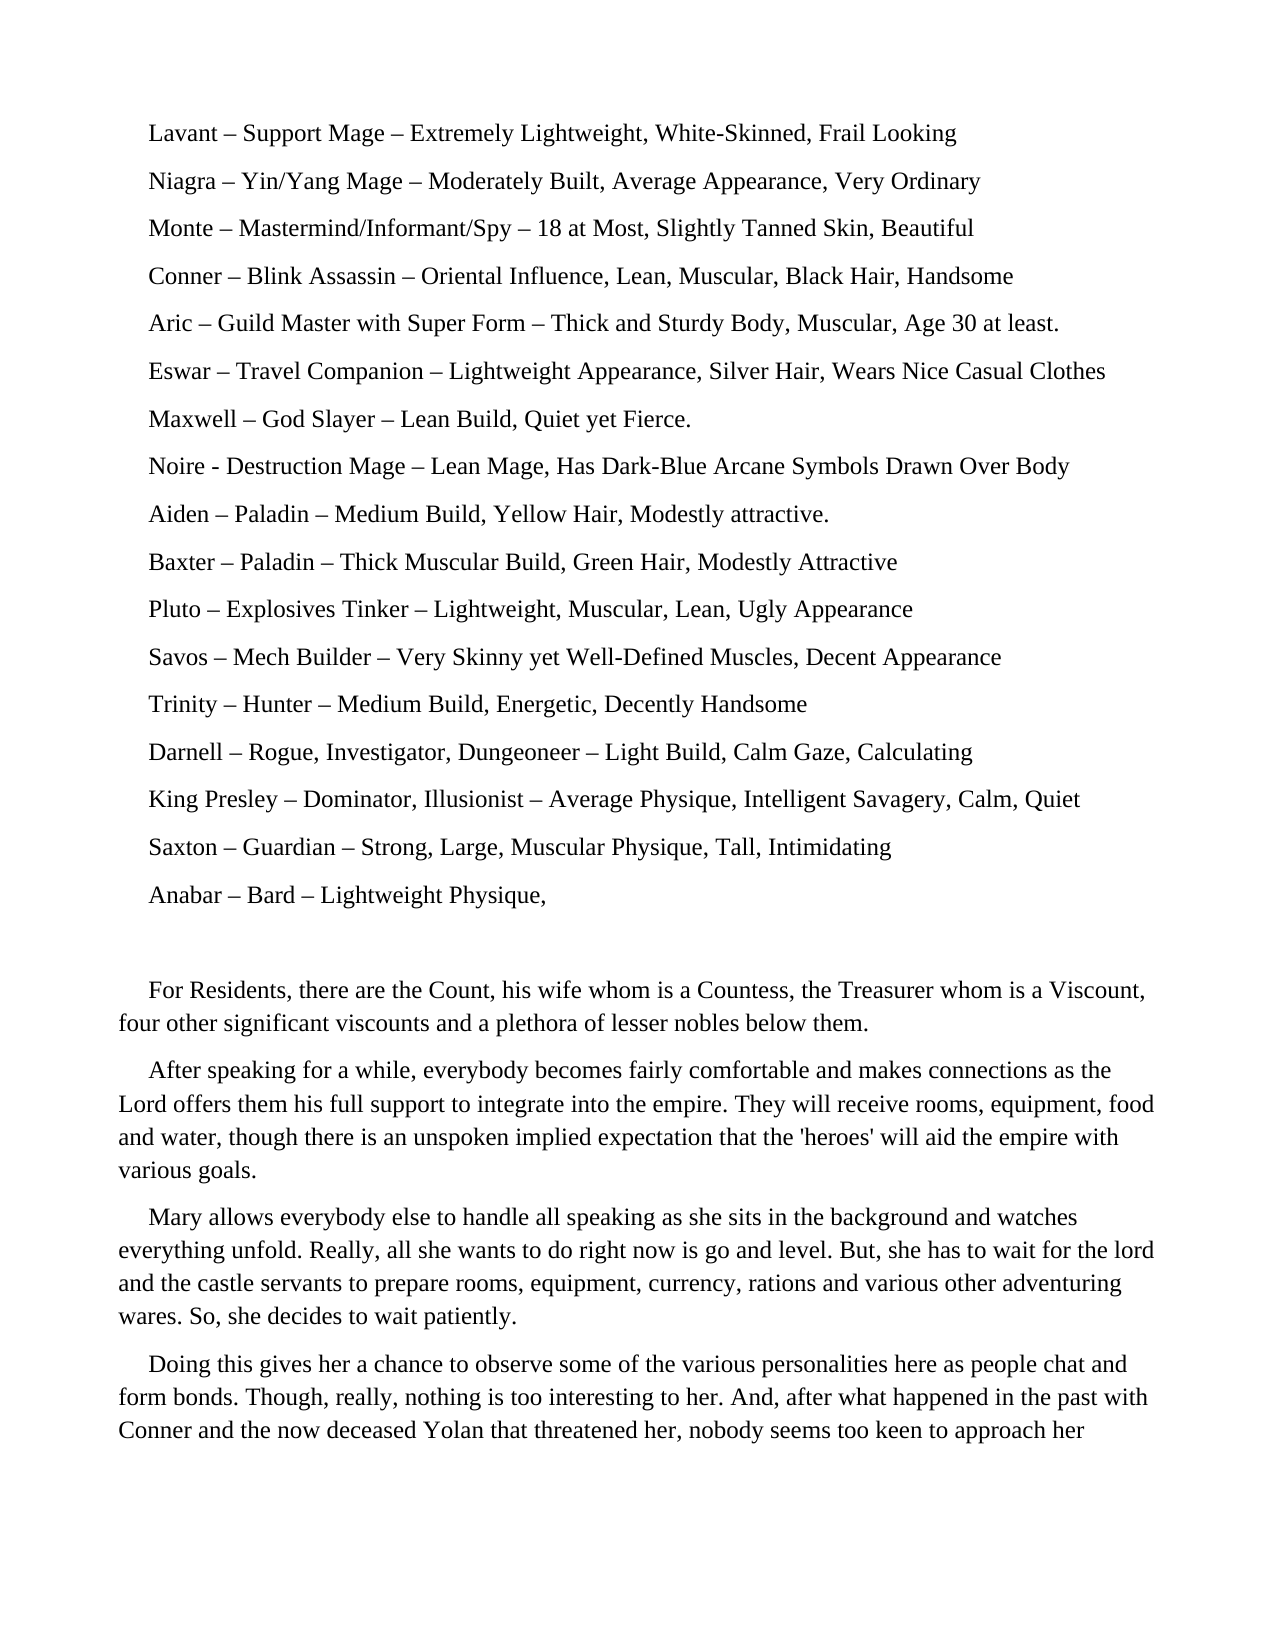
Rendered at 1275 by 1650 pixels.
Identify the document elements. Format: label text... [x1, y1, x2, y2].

text Trinity – Hunter – Medium Build, Energetic, Decently Handsome [118, 689, 1157, 718]
text Mary allows everybody else to handle all speaking as she sits in the background and watches everything unfold. Really, all she wants to do right now is go and level. But, she has to wait for the lord and the castle servants to prepare rooms, equipment, currency, rations and various other adventuring wares. So, she decides to wait patiently. [118, 1202, 1157, 1330]
text Darnell – Rogue, Investigator, Dungeoneer – Light Build, Calm Gaze, Calculating [118, 737, 1157, 766]
text Baxter – Paladin – Thick Muscular Build, Green Hair, Modestly Attractive [118, 547, 1157, 575]
text Anabar – Bard – Lightweight Physique, [118, 880, 1157, 908]
text Niagra – Yin/Yang Mage – Moderately Built, Average Appearance, Very Ordinary [118, 166, 1157, 194]
text Doing this gives her a chance to observe some of the various personalities here as people chat and form bonds. Though, really, nothing is too interesting to her. And, after what happened in the past with Conner and the now deceased Yolan that threatened her, nobody seems too keen to approach her [118, 1349, 1157, 1444]
text Noire - Destruction Mage – Lean Mage, Has Dark-Blue Arcane Symbols Drawn Over Body [118, 451, 1157, 480]
text Aric – Guild Master with Super Form – Thick and Sturdy Body, Muscular, Age 30 at least. [118, 308, 1157, 337]
text Monte – Mastermind/Informant/Spy – 18 at Most, Slightly Tanned Skin, Beautiful [118, 213, 1157, 242]
text Eswar – Travel Companion – Lightweight Appearance, Silver Hair, Wears Nice Casual Clothes [118, 356, 1157, 385]
text Pluto – Explosives Tinker – Lightweight, Muscular, Lean, Ugly Appearance [118, 594, 1157, 623]
text Conner – Blink Assassin – Oriental Influence, Lean, Muscular, Black Hair, Handsome [118, 261, 1157, 290]
text Maxwell – God Slayer – Lean Build, Quiet yet Fierce. [118, 404, 1157, 432]
text Savos – Mech Builder – Very Skinny yet Well-Defined Muscles, Decent Appearance [118, 642, 1157, 671]
text Aiden – Paladin – Medium Build, Yellow Hair, Modestly attractive. [118, 499, 1157, 528]
text For Residents, there are the Count, his wife whom is a Countess, the Treasurer whom is a Viscount, four other significant viscounts and a plethora of lesser nobles below them. [118, 975, 1157, 1037]
text King Presley – Dominator, Illusionist – Average Physique, Intelligent Savagery, Calm, Quiet [118, 784, 1157, 813]
text Lavant – Support Mage – Extremely Lightweight, White-Skinned, Frail Looking [118, 118, 1157, 147]
text Saxton – Guardian – Strong, Large, Muscular Physique, Tall, Intimidating [118, 832, 1157, 861]
text After speaking for a while, everybody becomes fairly comfortable and makes connections as the Lord offers them his full support to integrate into the empire. They will receive rooms, equipment, food and water, though there is an unspoken implied expectation that the 'heroes' will aid the empire with various goals. [118, 1056, 1157, 1183]
